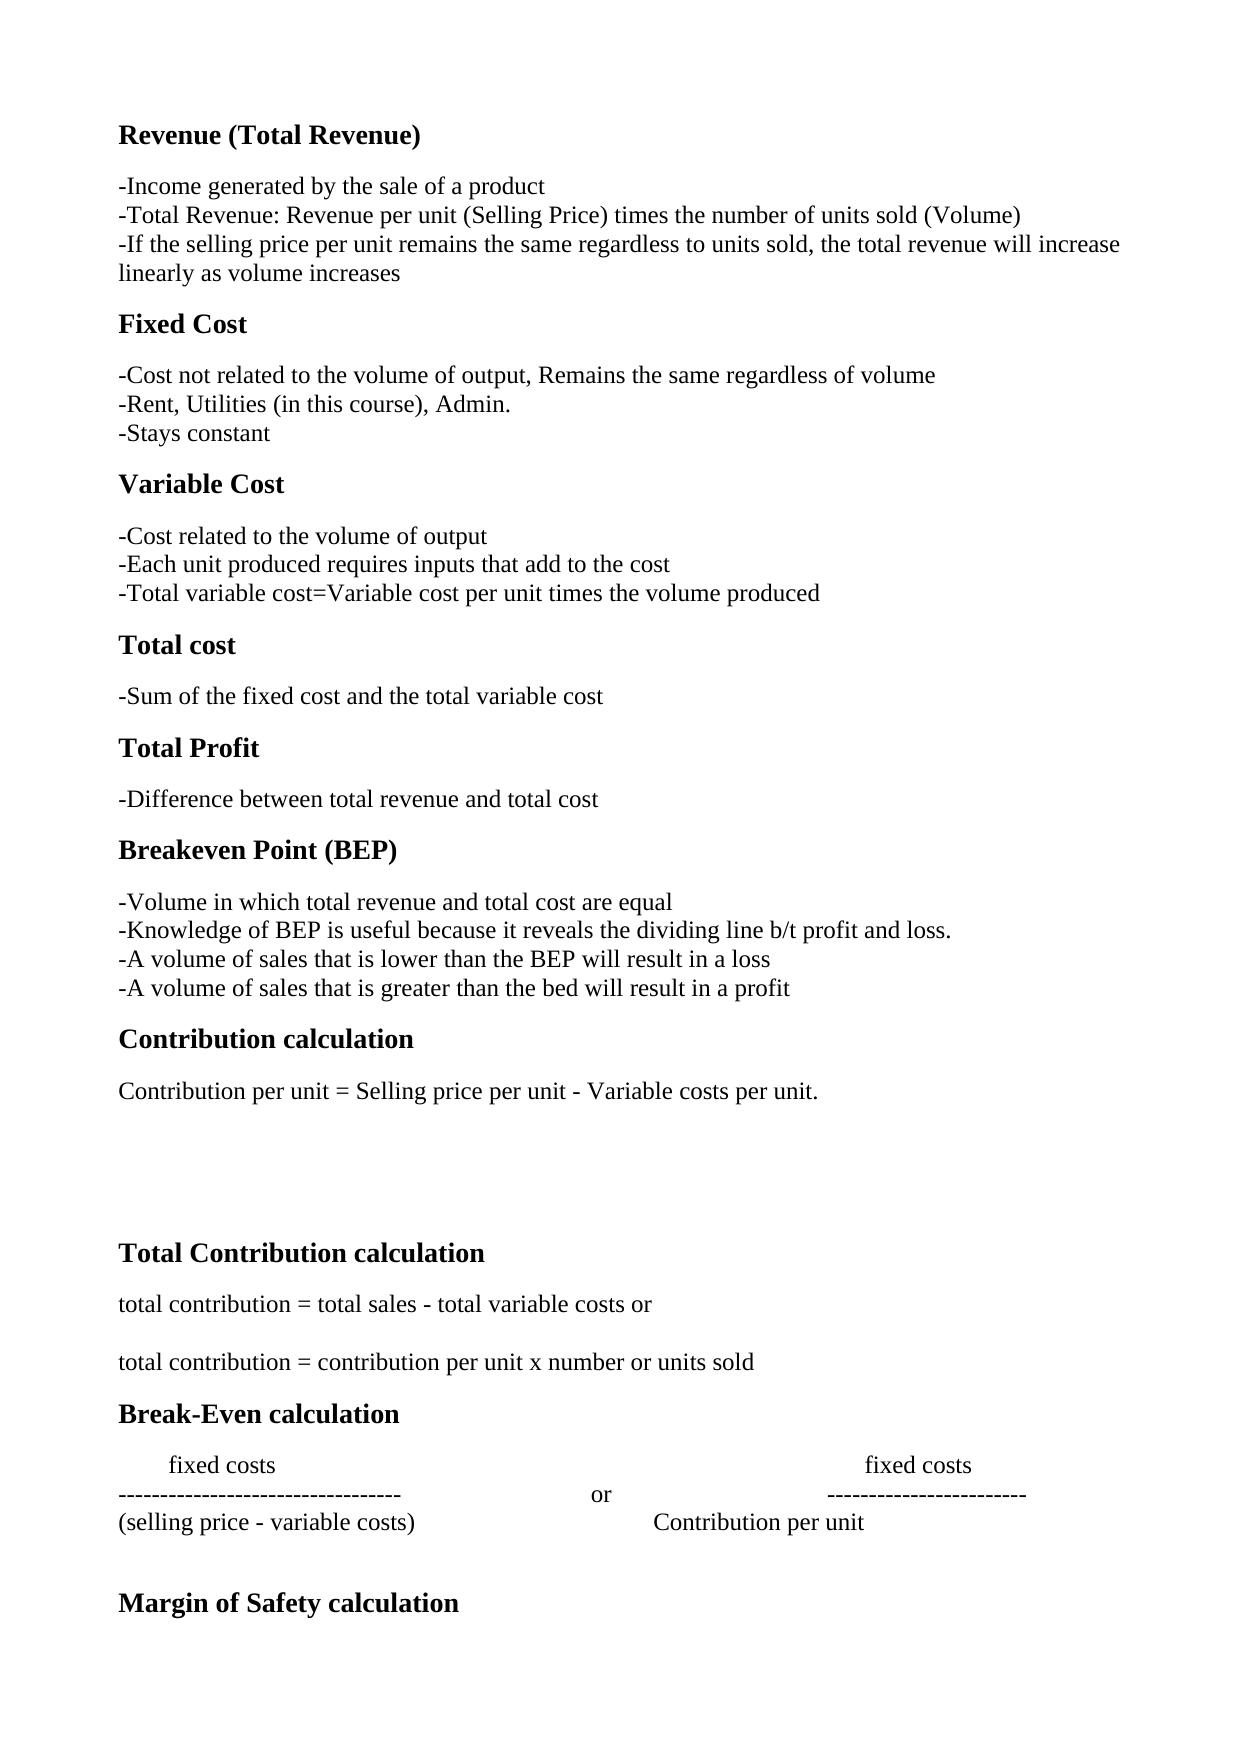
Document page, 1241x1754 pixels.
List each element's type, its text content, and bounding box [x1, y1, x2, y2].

text Fixed Cost [118, 307, 1122, 339]
text Total Contribution calculation [118, 1236, 1122, 1269]
text total contribution = total sales - total variable costs or total contribution = contribution per unit x number or units sold [118, 1289, 1122, 1376]
text Margin of Safety calculation [118, 1586, 1122, 1618]
text -Income generated by the sale of a product -Total Revenue: Revenue per unit (Selling Price) times the number of units sold (Volume) -If the selling price per unit remains the same regardless to units sold, the total revenue will increase linearly as volume increases [118, 171, 1122, 286]
text Total Profit [118, 731, 1122, 763]
text Total cost [118, 628, 1122, 660]
text -Cost not related to the volume of output, Remains the same regardless of volume -Rent, Utilities (in this course), Admin. -Stays constant [118, 360, 1122, 447]
text fixed costs fixed costs ---------------------------------- or ------------------------ (selling price - variable costs) Contribution per unit [118, 1450, 1122, 1565]
text Variable Cost [118, 467, 1122, 500]
text -Cost related to the volume of output -Each unit produced requires inputs that add to the cost -Total variable cost=Variable cost per unit times the volume produced [118, 521, 1122, 607]
text Revenue (Total Revenue) [118, 118, 1122, 151]
text -Volume in which total revenue and total cost are equal -Knowledge of BEP is useful because it reveals the dividing line b/t profit and loss. -A volume of sales that is lower than the BEP will result in a loss -A volume of sales that is greater than the bed will result in a profit [118, 887, 1122, 1002]
text Contribution calculation [118, 1022, 1122, 1055]
text Breakeven Point (BEP) [118, 833, 1122, 866]
text -Sum of the fixed cost and the total variable cost [118, 681, 1122, 710]
text -Difference between total revenue and total cost [118, 784, 1122, 813]
text Contribution per unit = Selling price per unit - Variable costs per unit. [118, 1076, 1122, 1104]
text Break-Even calculation [118, 1397, 1122, 1429]
